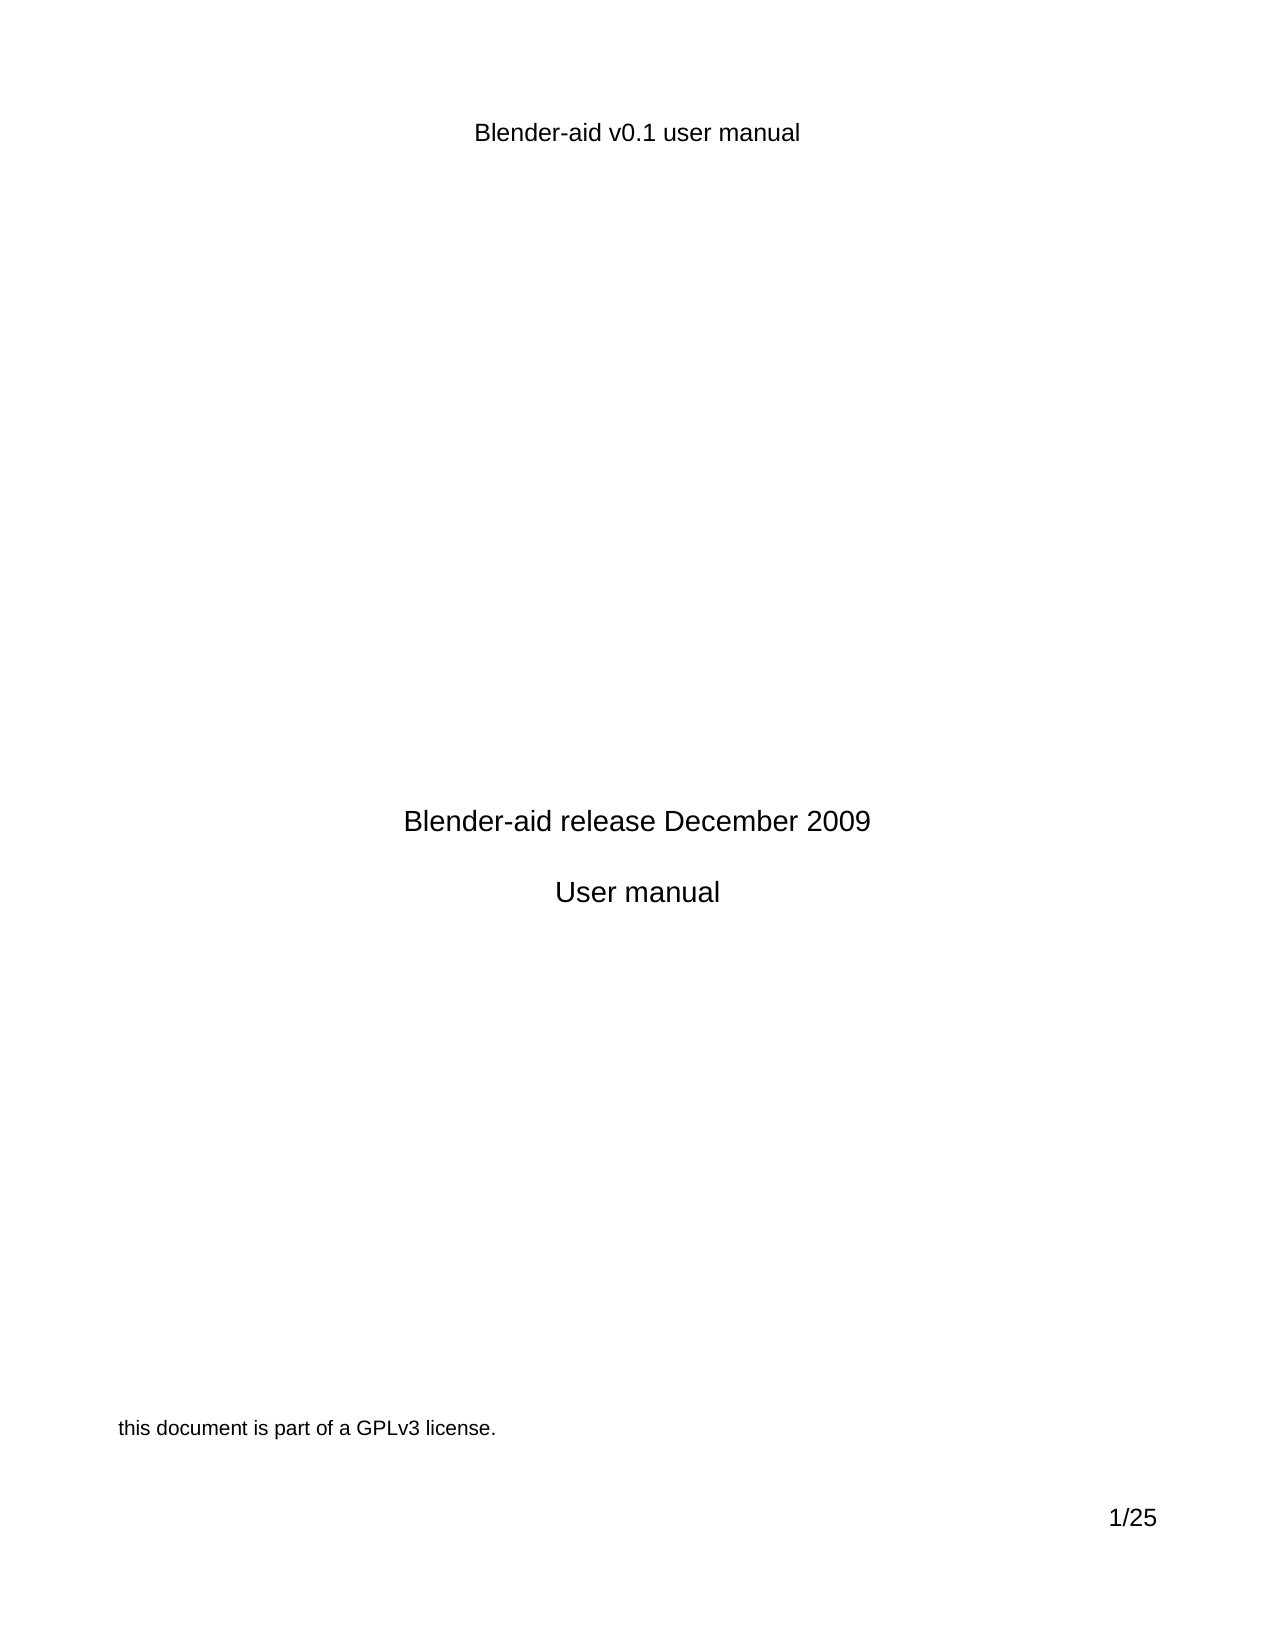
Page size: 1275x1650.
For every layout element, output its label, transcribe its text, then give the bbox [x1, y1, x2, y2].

subtitle Blender-aid release December 2009 [118, 804, 1157, 838]
subtitle User manual [118, 875, 1157, 909]
text this document is part of a GPLv3 license. [118, 1416, 1157, 1440]
